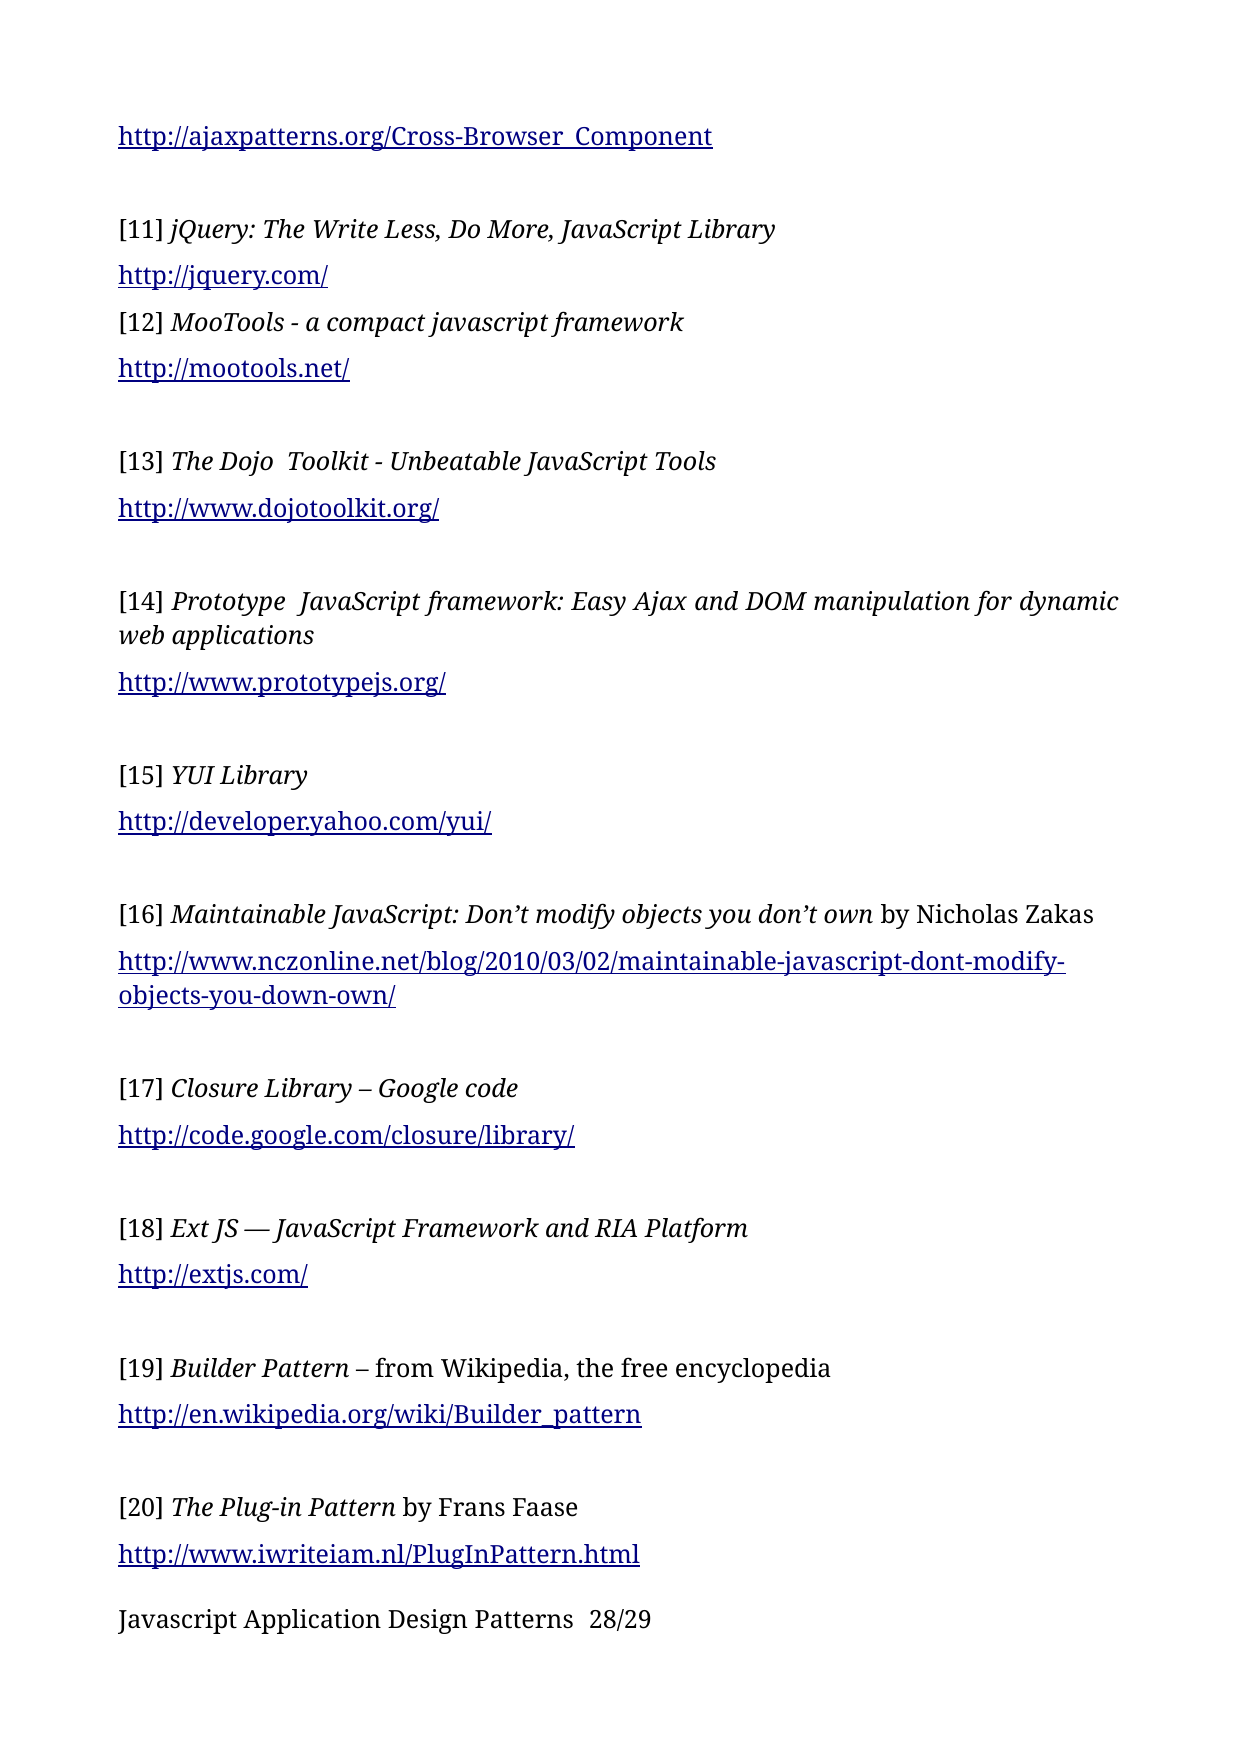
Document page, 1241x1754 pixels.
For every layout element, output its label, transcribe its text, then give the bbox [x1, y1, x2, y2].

text [20] The Plug-in Pattern by Frans Faase [118, 1490, 1122, 1524]
text http://ajaxpatterns.org/Cross-Browser_Component [118, 118, 1122, 152]
text http://code.google.com/closure/library/ [118, 1117, 1122, 1152]
text [16] Maintainable JavaScript: Don’t modify objects you don’t own by Nicholas Zakas [118, 897, 1122, 931]
text [13] The Dojo Toolkit - Unbeatable JavaScript Tools [118, 444, 1122, 478]
text [18] Ext JS — JavaScript Framework and RIA Platform [118, 1211, 1122, 1245]
text [11] jQuery: The Write Less, Do More, JavaScript Library [118, 211, 1122, 245]
text http://www.iwriteiam.nl/PlugInPattern.html [118, 1537, 1122, 1571]
text [12] MooTools - a compact javascript framework [118, 304, 1122, 338]
text [14] Prototype JavaScript framework: Easy Ajax and DOM manipulation for dynamic web applications [118, 584, 1122, 652]
text [15] YUI Library [118, 757, 1122, 792]
text http://www.nczonline.net/blog/2010/03/02/maintainable-javascript-dont-modify-objects-you-down-own/ [118, 944, 1122, 1012]
text http://www.prototypejs.org/ [118, 664, 1122, 698]
text http://mootools.net/ [118, 351, 1122, 385]
text http://www.dojotoolkit.org/ [118, 491, 1122, 525]
text http://developer.yahoo.com/yui/ [118, 804, 1122, 838]
text http://jquery.com/ [118, 258, 1122, 292]
text http://extjs.com/ [118, 1257, 1122, 1291]
text [19] Builder Pattern – from Wikipedia, the free encyclopedia [118, 1350, 1122, 1384]
text http://en.wikipedia.org/wiki/Builder_pattern [118, 1397, 1122, 1431]
text [17] Closure Library – Google code [118, 1071, 1122, 1105]
